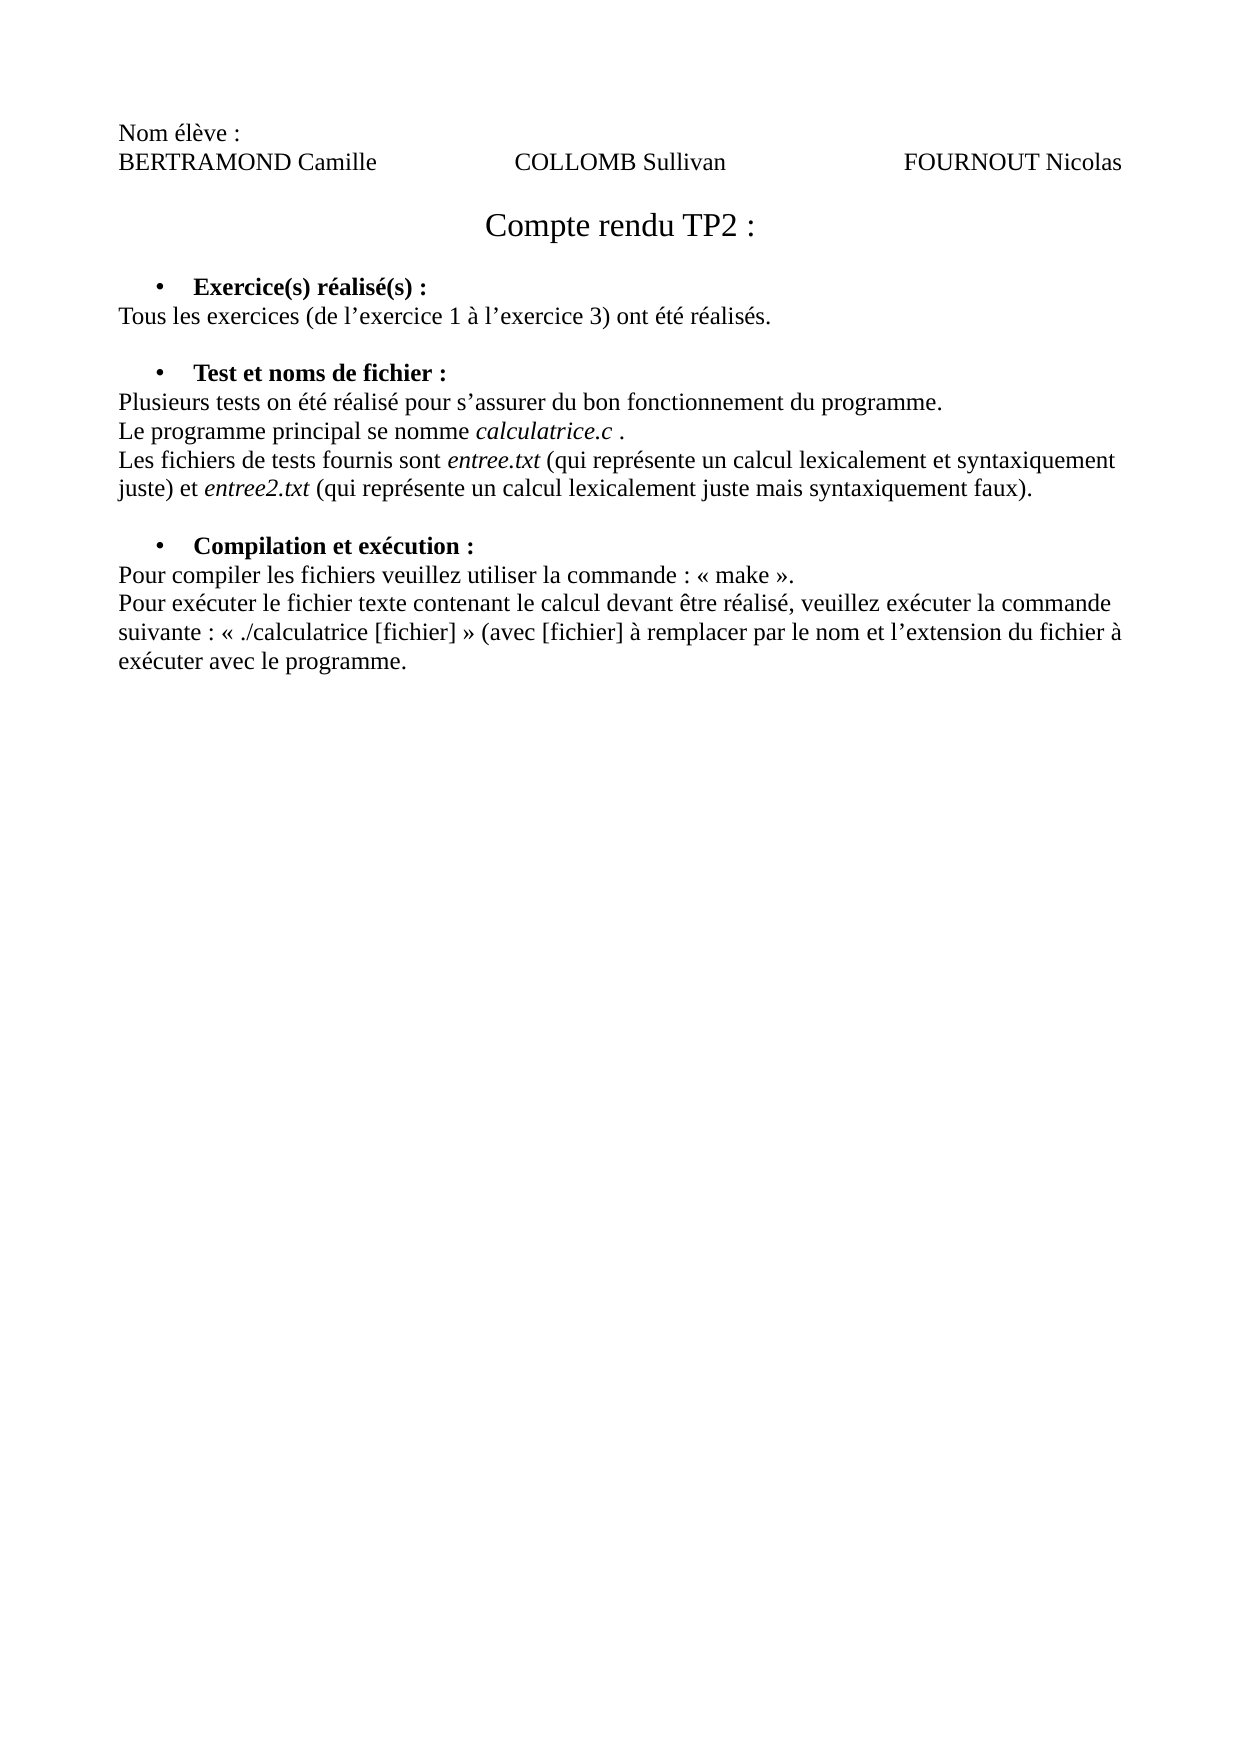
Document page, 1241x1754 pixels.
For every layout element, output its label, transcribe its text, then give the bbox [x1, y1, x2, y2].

list Compilation et exécution : [156, 531, 1122, 560]
list Test et noms de fichier : [156, 358, 1122, 387]
text Le programme principal se nomme calculatrice.c . [118, 416, 1122, 445]
text Plusieurs tests on été réalisé pour s’assurer du bon fonctionnement du programme. [118, 387, 1122, 416]
text Tous les exercices (de l’exercice 1 à l’exercice 3) ont été réalisés. [118, 301, 1122, 330]
text Compte rendu TP2 : [118, 205, 1122, 243]
text Pour compiler les fichiers veuillez utiliser la commande : « make ». [118, 560, 1122, 588]
list Exercice(s) réalisé(s) : [156, 272, 1122, 301]
text Les fichiers de tests fournis sont entree.txt (qui représente un calcul lexicalement et syntaxiquement juste) et entree2.txt (qui représente un calcul lexicalement juste mais syntaxiquement faux). [118, 445, 1122, 502]
text Pour exécuter le fichier texte contenant le calcul devant être réalisé, veuillez exécuter la commande suivante : « ./calculatrice [fichier] » (avec [fichier] à remplacer par le nom et l’extension du fichier à exécuter avec le programme. [118, 588, 1122, 675]
